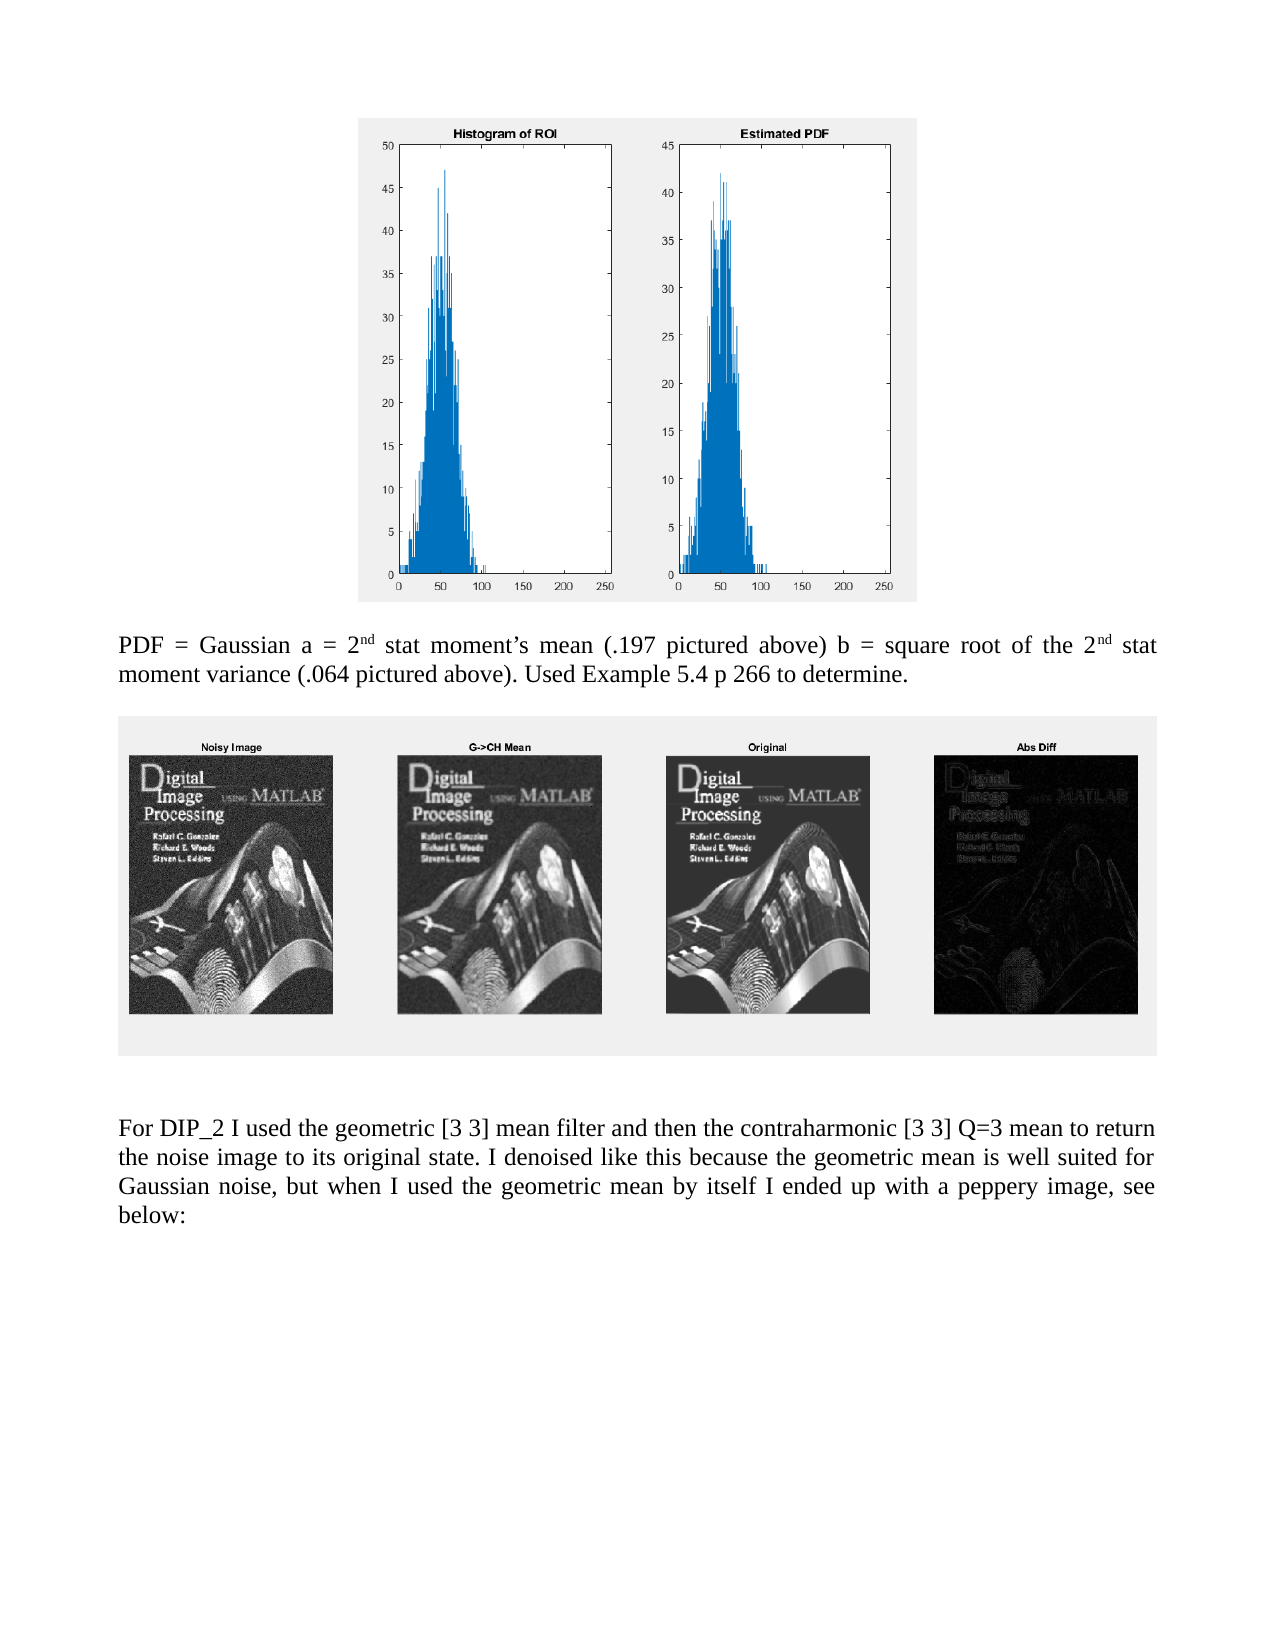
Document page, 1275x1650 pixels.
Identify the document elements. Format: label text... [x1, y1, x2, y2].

text For DIP_2 I used the geometric [3 3] mean filter and then the contraharmonic [3 3] Q=3 mean to return the noise image to its original state. I denoised like this because the geometric mean is well suited for Gaussian noise, but when I used the geometric mean by itself I ended up with a peppery image, see below: [118, 1113, 1157, 1228]
text PDF = Gaussian a = 2nd stat moment’s mean (.197 pictured above) b = square root of the 2nd stat moment variance (.064 pictured above). Used Example 5.4 p 266 to determine. [118, 631, 1157, 688]
picture [358, 118, 917, 602]
picture [118, 716, 1157, 1056]
